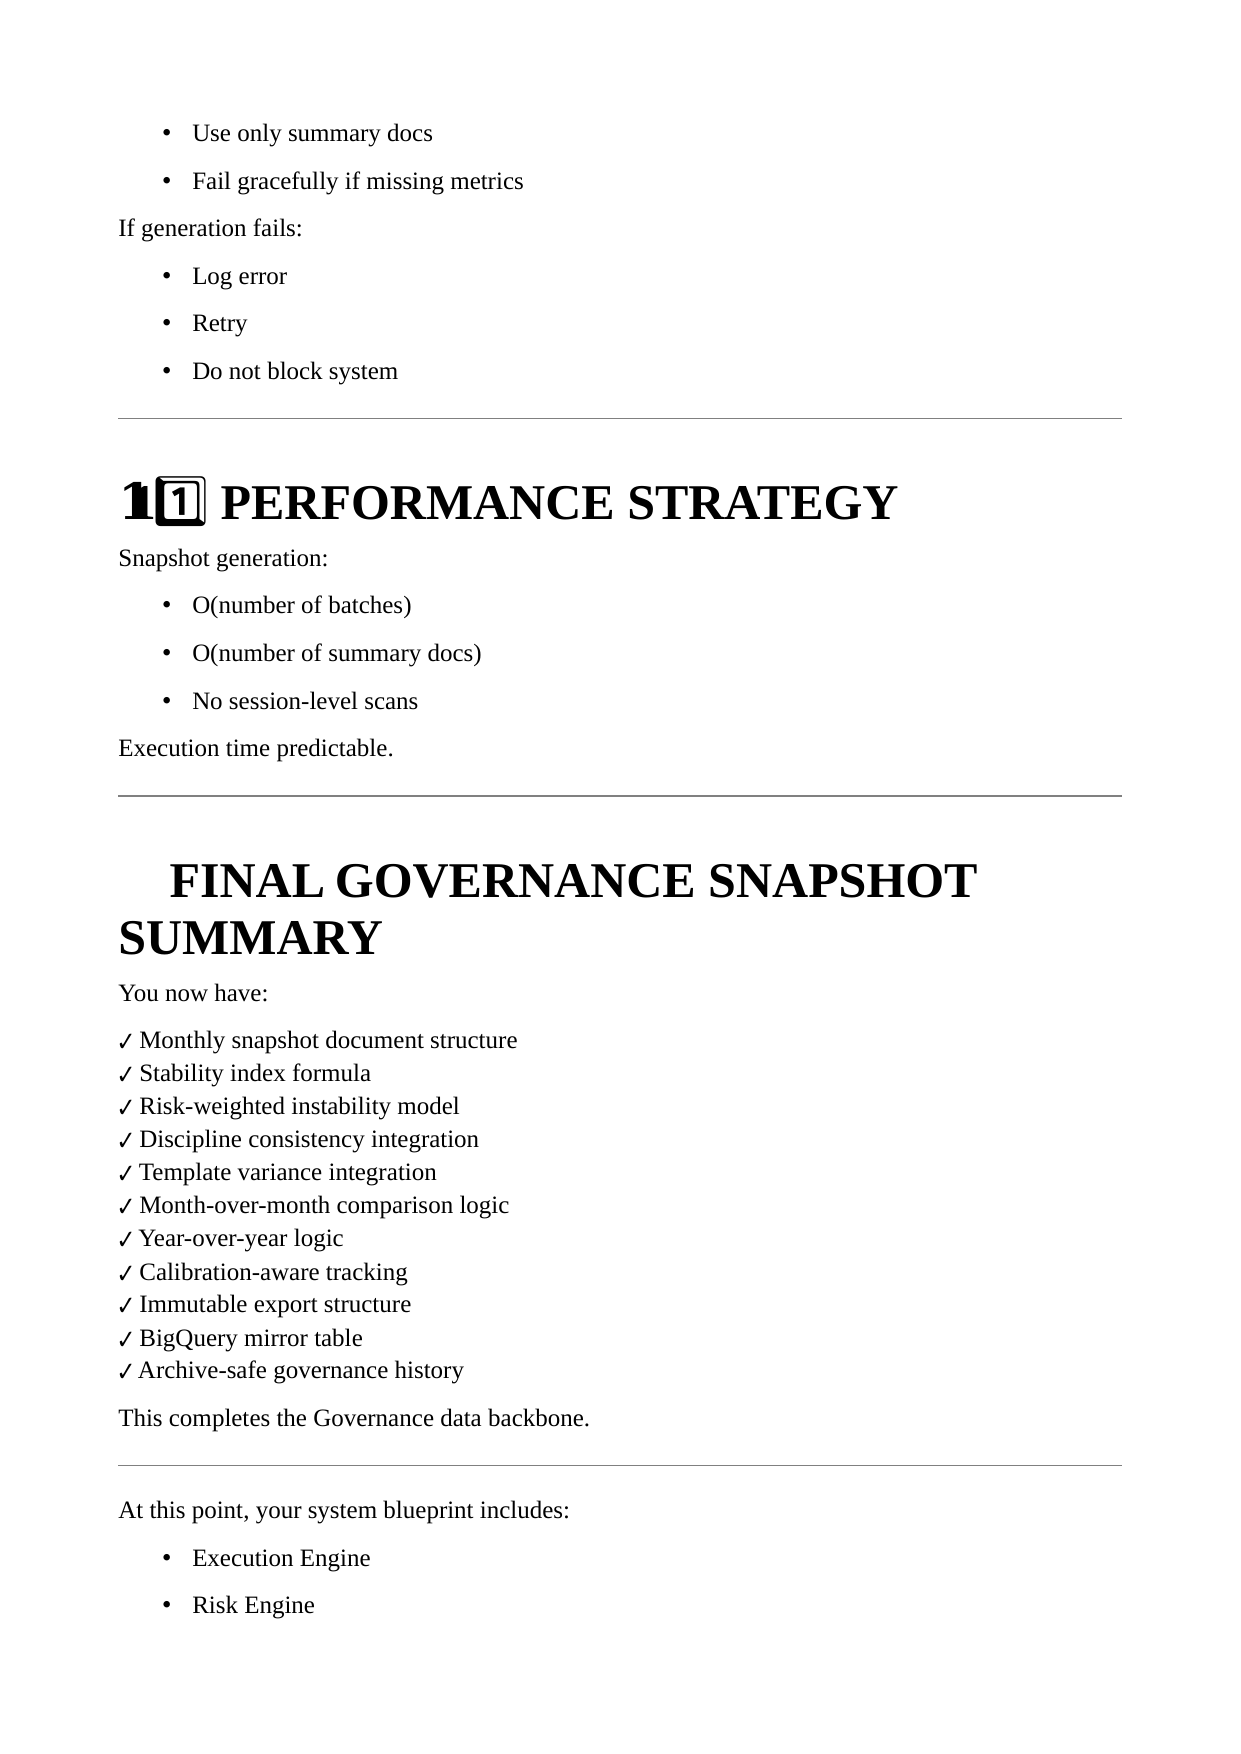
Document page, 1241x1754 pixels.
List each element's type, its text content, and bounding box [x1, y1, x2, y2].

list O(number of summary docs) [162, 638, 1122, 667]
list Use only summary docs [162, 118, 1122, 147]
text Snapshot generation: [118, 543, 1122, 572]
text If generation fails: [118, 213, 1122, 242]
list Execution Engine [162, 1543, 1122, 1571]
list Fail gracefully if missing metrics [162, 166, 1122, 194]
list Do not block system [162, 356, 1122, 385]
list O(number of batches) [162, 591, 1122, 619]
text At this point, your system blueprint includes: [118, 1495, 1122, 1524]
text This completes the Governance data backbone. [118, 1403, 1122, 1432]
text You now have: [118, 978, 1122, 1007]
text Execution time predictable. [118, 733, 1122, 762]
list Log error [162, 261, 1122, 290]
text ✔ Monthly snapshot document structure ✔ Stability index formula ✔ Risk-weighted instability model ✔ Discipline consistency integration ✔ Template variance integration ✔ Month-over-month comparison logic ✔ Year-over-year logic ✔ Calibration-aware tracking ✔ Immutable export structure ✔ BigQuery mirror table ✔ Archive-safe governance history [118, 1025, 1122, 1384]
list Retry [162, 308, 1122, 337]
list Risk Engine [162, 1590, 1122, 1619]
subtitle 🎯 FINAL GOVERNANCE SNAPSHOT SUMMARY [118, 850, 1122, 965]
list No session-level scans [162, 686, 1122, 714]
subtitle 🧠 11️⃣ PERFORMANCE STRATEGY [118, 473, 1122, 531]
